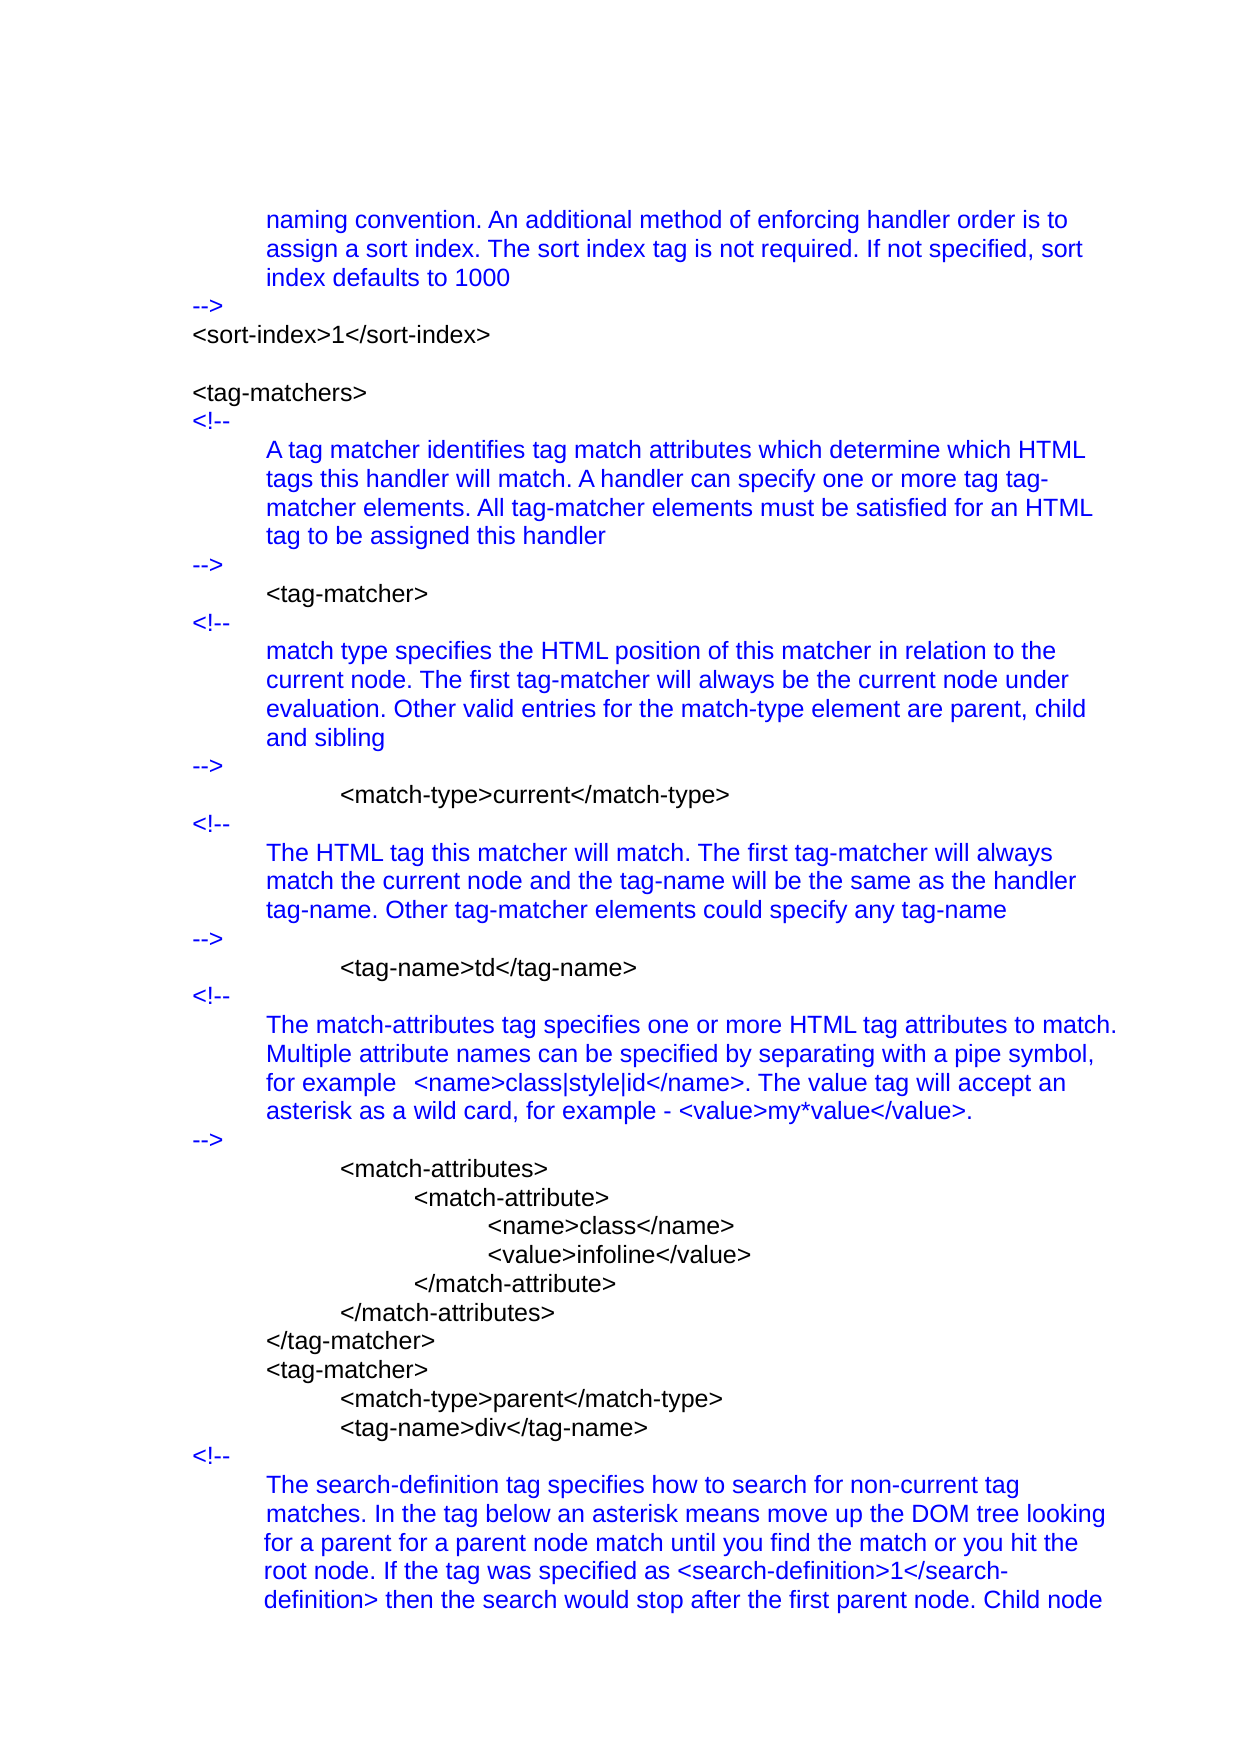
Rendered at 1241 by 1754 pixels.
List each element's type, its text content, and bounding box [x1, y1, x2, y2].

text <!-- [118, 608, 1122, 636]
text --> [118, 1125, 1122, 1154]
text <match-type>parent</match-type> [118, 1384, 1122, 1413]
text <match-attribute> [118, 1183, 1122, 1211]
text asterisk as a wild card, for example - <value>my*value</value>. [118, 1096, 1122, 1125]
text <!-- [118, 981, 1122, 1010]
text <name>class</name> [118, 1211, 1122, 1240]
text The HTML tag this matcher will match. The first tag-matcher will always [118, 838, 1122, 866]
text root node. If the tag was specified as <search-definition>1</search- [118, 1556, 1122, 1585]
text --> [118, 924, 1122, 953]
text <tag-matchers> [118, 378, 1122, 406]
text match the current node and the tag-name will be the same as the handler [118, 866, 1122, 895]
text <tag-matcher> [118, 579, 1122, 608]
text --> [118, 550, 1122, 579]
text <tag-name>div</tag-name> [118, 1413, 1122, 1441]
text </tag-matcher> [118, 1326, 1122, 1355]
text for example <name>class|style|id</name>. The value tag will accept an [118, 1068, 1122, 1096]
text match type specifies the HTML position of this matcher in relation to the current node. The first tag-matcher will always be the current node under evaluation. Other valid entries for the match-type element are parent, child and sibling [118, 636, 1122, 751]
text <tag-matcher> [118, 1355, 1122, 1384]
text <!-- [118, 809, 1122, 838]
text <match-attributes> [118, 1154, 1122, 1183]
text tag-name. Other tag-matcher elements could specify any tag-name [118, 895, 1122, 924]
text The match-attributes tag specifies one or more HTML tag attributes to match. [118, 1010, 1122, 1039]
text <sort-index>1</sort-index> [118, 320, 1122, 349]
text Multiple attribute names can be specified by separating with a pipe symbol, [118, 1039, 1122, 1068]
text --> [118, 291, 1122, 320]
text definition> then the search would stop after the first parent node. Child node [118, 1585, 1122, 1614]
text naming convention. An additional method of enforcing handler order is to assign a sort index. The sort index tag is not required. If not specified, sort index defaults to 1000 [118, 205, 1122, 291]
text --> [118, 751, 1122, 780]
text <tag-name>td</tag-name> [118, 953, 1122, 981]
text <value>infoline</value> [118, 1240, 1122, 1269]
text A tag matcher identifies tag match attributes which determine which HTML tags this handler will match. A handler can specify one or more tag tag- matcher elements. All tag-matcher elements must be satisfied for an HTML tag to be assigned this handler [118, 435, 1122, 550]
text <!-- [118, 406, 1122, 435]
text The search-definition tag specifies how to search for non-current tag matches. In the tag below an asterisk means move up the DOM tree looking [118, 1470, 1122, 1528]
text </match-attribute> [118, 1269, 1122, 1298]
text for a parent for a parent node match until you find the match or you hit the [118, 1528, 1122, 1556]
text </match-attributes> [118, 1298, 1122, 1326]
text <!-- [118, 1441, 1122, 1470]
text <match-type>current</match-type> [118, 780, 1122, 809]
